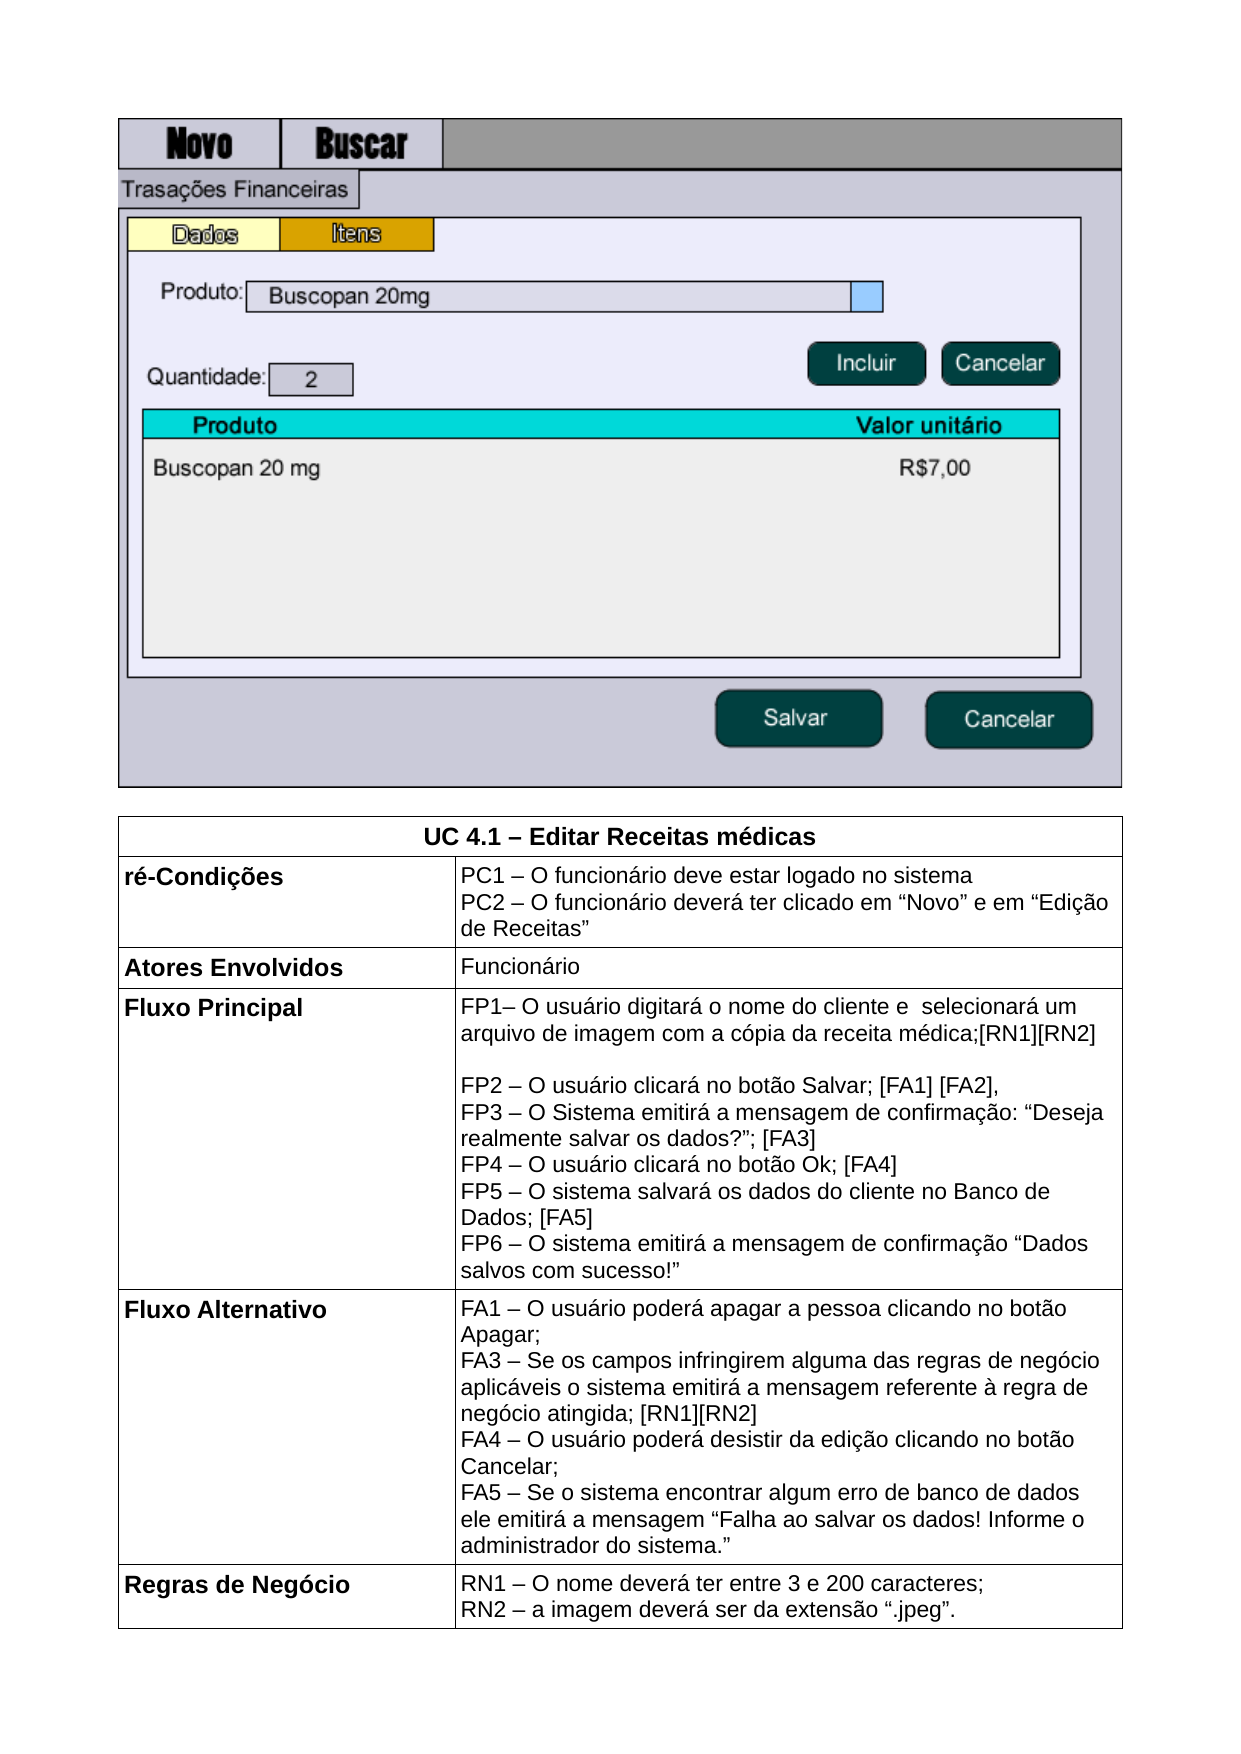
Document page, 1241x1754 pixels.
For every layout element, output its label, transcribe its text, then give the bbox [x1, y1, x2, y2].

table_cell Atores Envolvidos [119, 948, 455, 987]
table_cell Funcionário [456, 948, 1122, 987]
picture [118, 118, 1123, 788]
table_cell FP1– O usuário digitará o nome do cliente e selecionará um arquivo de imagem com a cópia da receita médica;[RN1][RN2] FP2 – O usuário clicará no botão Salvar; [FA1] [FA2], FP3 – O Sistema emitirá a mensagem de confirmação: “Deseja realmente salvar os dados?”; [FA3] FP4 – O usuário clicará no botão Ok; [FA4] FP5 – O sistema salvará os dados do cliente no Banco de Dados; [FA5] FP6 – O sistema emitirá a mensagem de confirmação “Dados salvos com sucesso!” [456, 989, 1122, 1289]
table_cell RN1 – O nome deverá ter entre 3 e 200 caracteres; RN2 – a imagem deverá ser da extensão “.jpeg”. [456, 1565, 1122, 1628]
table_cell Regras de Negócio [119, 1565, 455, 1628]
table_cell Fluxo Alternativo [119, 1290, 455, 1564]
table_cell FA1 – O usuário poderá apagar a pessoa clicando no botão Apagar; FA3 – Se os campos infringirem alguma das regras de negócio aplicáveis o sistema emitirá a mensagem referente à regra de negócio atingida; [RN1][RN2] FA4 – O usuário poderá desistir da edição clicando no botão Cancelar; FA5 – Se o sistema encontrar algum erro de banco de dados ele emitirá a mensagem “Falha ao salvar os dados! Informe o administrador do sistema.” [456, 1290, 1122, 1564]
table_header UC 4.1 – Editar Receitas médicas [119, 817, 1122, 856]
table_cell PC1 – O funcionário deve estar logado no sistema PC2 – O funcionário deverá ter clicado em “Novo” e em “Edição de Receitas” [456, 857, 1122, 947]
table_cell ré-Condições [119, 857, 455, 947]
table_cell Fluxo Principal [119, 989, 455, 1289]
